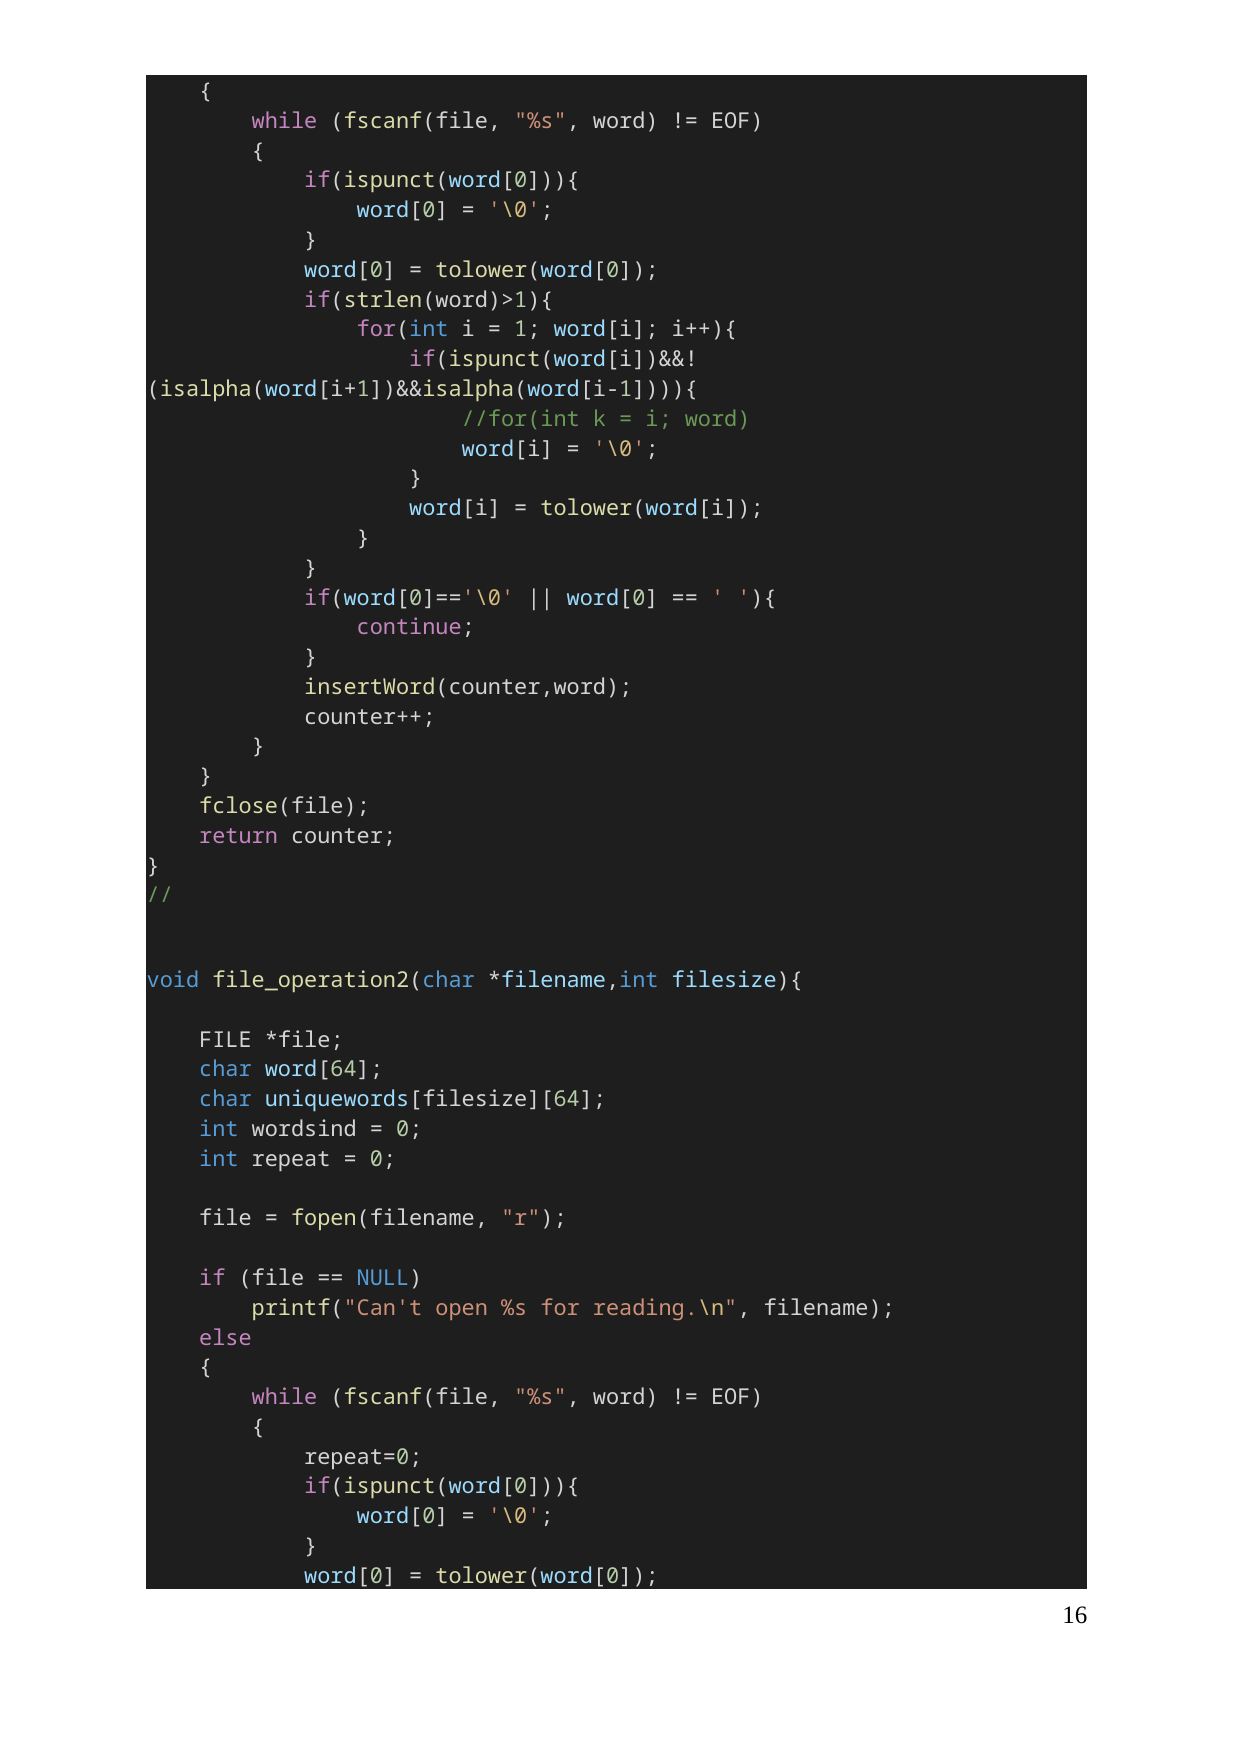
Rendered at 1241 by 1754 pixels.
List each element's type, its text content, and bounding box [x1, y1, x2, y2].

text word[0] = '\0'; [146, 194, 1087, 224]
text { [146, 75, 1087, 105]
text return counter; [146, 820, 1087, 849]
text void file_operation2(char *filename,int filesize){ [146, 964, 1087, 994]
text while (fscanf(file, "%s", word) != EOF) [146, 1381, 1087, 1411]
text word[i] = '\0'; [146, 432, 1087, 462]
text if(strlen(word)>1){ [146, 283, 1087, 313]
text word[i] = tolower(word[i]); [146, 492, 1087, 522]
text for(int i = 1; word[i]; i++){ [146, 313, 1087, 343]
text int wordsind = 0; [146, 1113, 1087, 1143]
text } [146, 224, 1087, 254]
text counter++; [146, 701, 1087, 730]
text printf("Can't open %s for reading.\n", filename); [146, 1292, 1087, 1321]
text char uniquewords[filesize][64]; [146, 1083, 1087, 1113]
text if (file == NULL) [146, 1262, 1087, 1292]
text repeat=0; [146, 1441, 1087, 1470]
text } [146, 730, 1087, 760]
text if(ispunct(word[0])){ [146, 1470, 1087, 1500]
text } [146, 552, 1087, 581]
text } [146, 641, 1087, 671]
text continue; [146, 611, 1087, 641]
text //for(int k = i; word) [146, 403, 1087, 432]
text int repeat = 0; [146, 1143, 1087, 1172]
text fclose(file); [146, 790, 1087, 820]
text insertWord(counter,word); [146, 671, 1087, 701]
text file = fopen(filename, "r"); [146, 1202, 1087, 1232]
text word[0] = tolower(word[0]); [146, 1560, 1087, 1589]
text if(ispunct(word[0])){ [146, 164, 1087, 194]
text if(ispunct(word[i])&&!(isalpha(word[i+1])&&isalpha(word[i-1]))){ [146, 343, 1087, 403]
text } [146, 462, 1087, 492]
text word[0] = tolower(word[0]); [146, 254, 1087, 283]
text else [146, 1321, 1087, 1351]
text } [146, 849, 1087, 879]
text { [146, 1351, 1087, 1381]
text FILE *file; [146, 1023, 1087, 1053]
text } [146, 1530, 1087, 1560]
text word[0] = '\0'; [146, 1500, 1087, 1530]
text // [146, 879, 1087, 909]
text } [146, 760, 1087, 790]
text if(word[0]=='\0' || word[0] == ' '){ [146, 581, 1087, 611]
text char word[64]; [146, 1053, 1087, 1083]
text while (fscanf(file, "%s", word) != EOF) [146, 105, 1087, 134]
text } [146, 522, 1087, 552]
text { [146, 134, 1087, 164]
text { [146, 1411, 1087, 1441]
